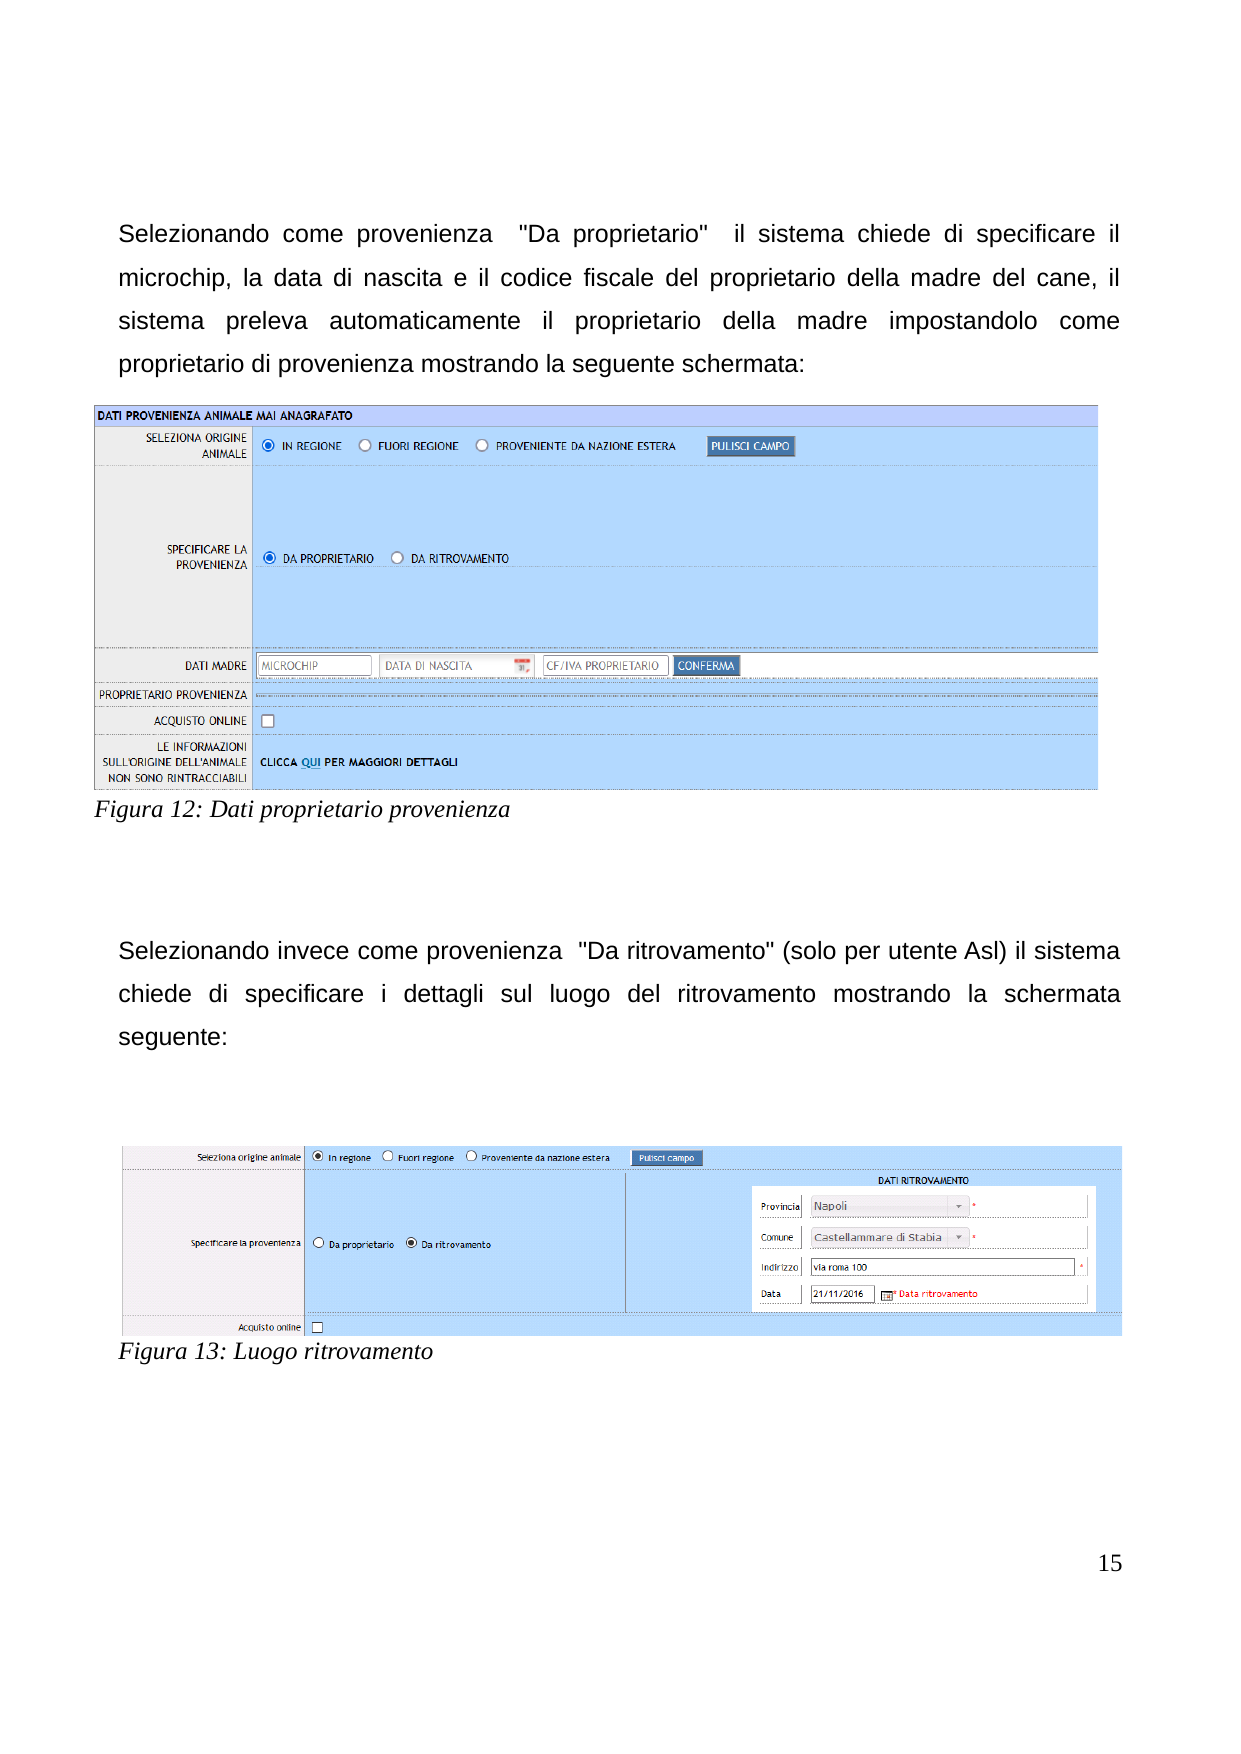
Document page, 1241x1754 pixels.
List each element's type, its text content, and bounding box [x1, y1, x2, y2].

picture [118, 1146, 1123, 1336]
text Figura 13: Luogo ritrovamento [118, 1336, 1122, 1364]
picture [94, 404, 1099, 795]
text Selezionando come provenienza "Da proprietario" il sistema chiede di specificare il microchip, la data di nascita e il codice fiscale del proprietario della madre del cane, il sistema preleva automaticamente il proprietario della madre impostandolo come proprietario di provenienza mostrando la seguente schermata: [118, 176, 1122, 378]
text Figura 12: Dati proprietario provenienza [94, 795, 1098, 823]
text Selezionando invece come provenienza "Da ritrovamento" (solo per utente Asl) il sistema chiede di specificare i dettagli sul luogo del ritrovamento mostrando la schermata seguente: [118, 936, 1122, 1051]
